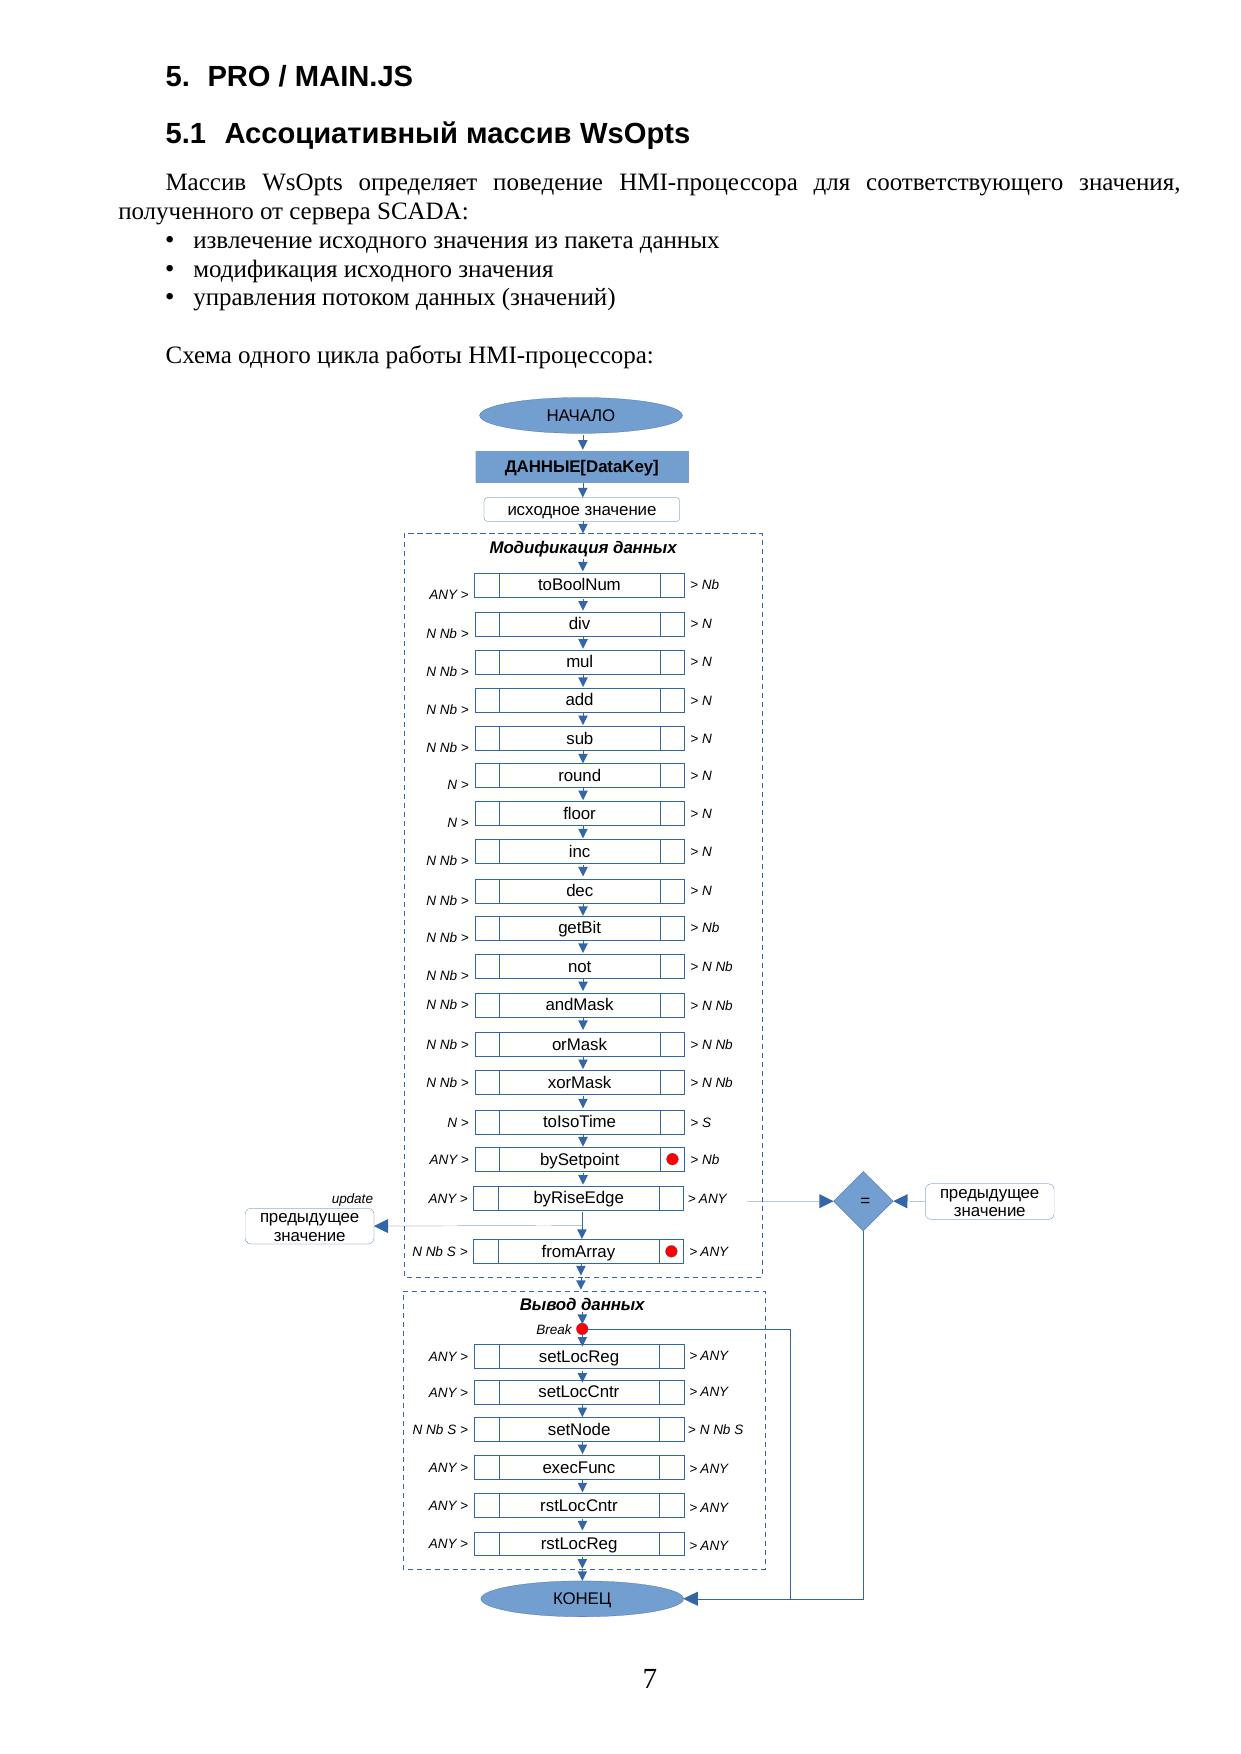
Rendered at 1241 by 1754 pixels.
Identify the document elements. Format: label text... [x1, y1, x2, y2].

list извлечение исходного значения из пакета данных [165, 225, 1181, 254]
list модификация исходного значения [165, 254, 1181, 282]
subtitle Ассоциативный массив WsOpts [118, 116, 1181, 150]
subtitle PRO / MAIN.JS [118, 59, 1181, 93]
list управления потоком данных (значений) [165, 282, 1181, 311]
text Схема одного цикла работы HMI-процессора: [118, 340, 1181, 369]
text Массив WsOpts определяет поведение HMI-процессора для соответствующего значения, полученного от сервера SCADA: [118, 167, 1181, 225]
